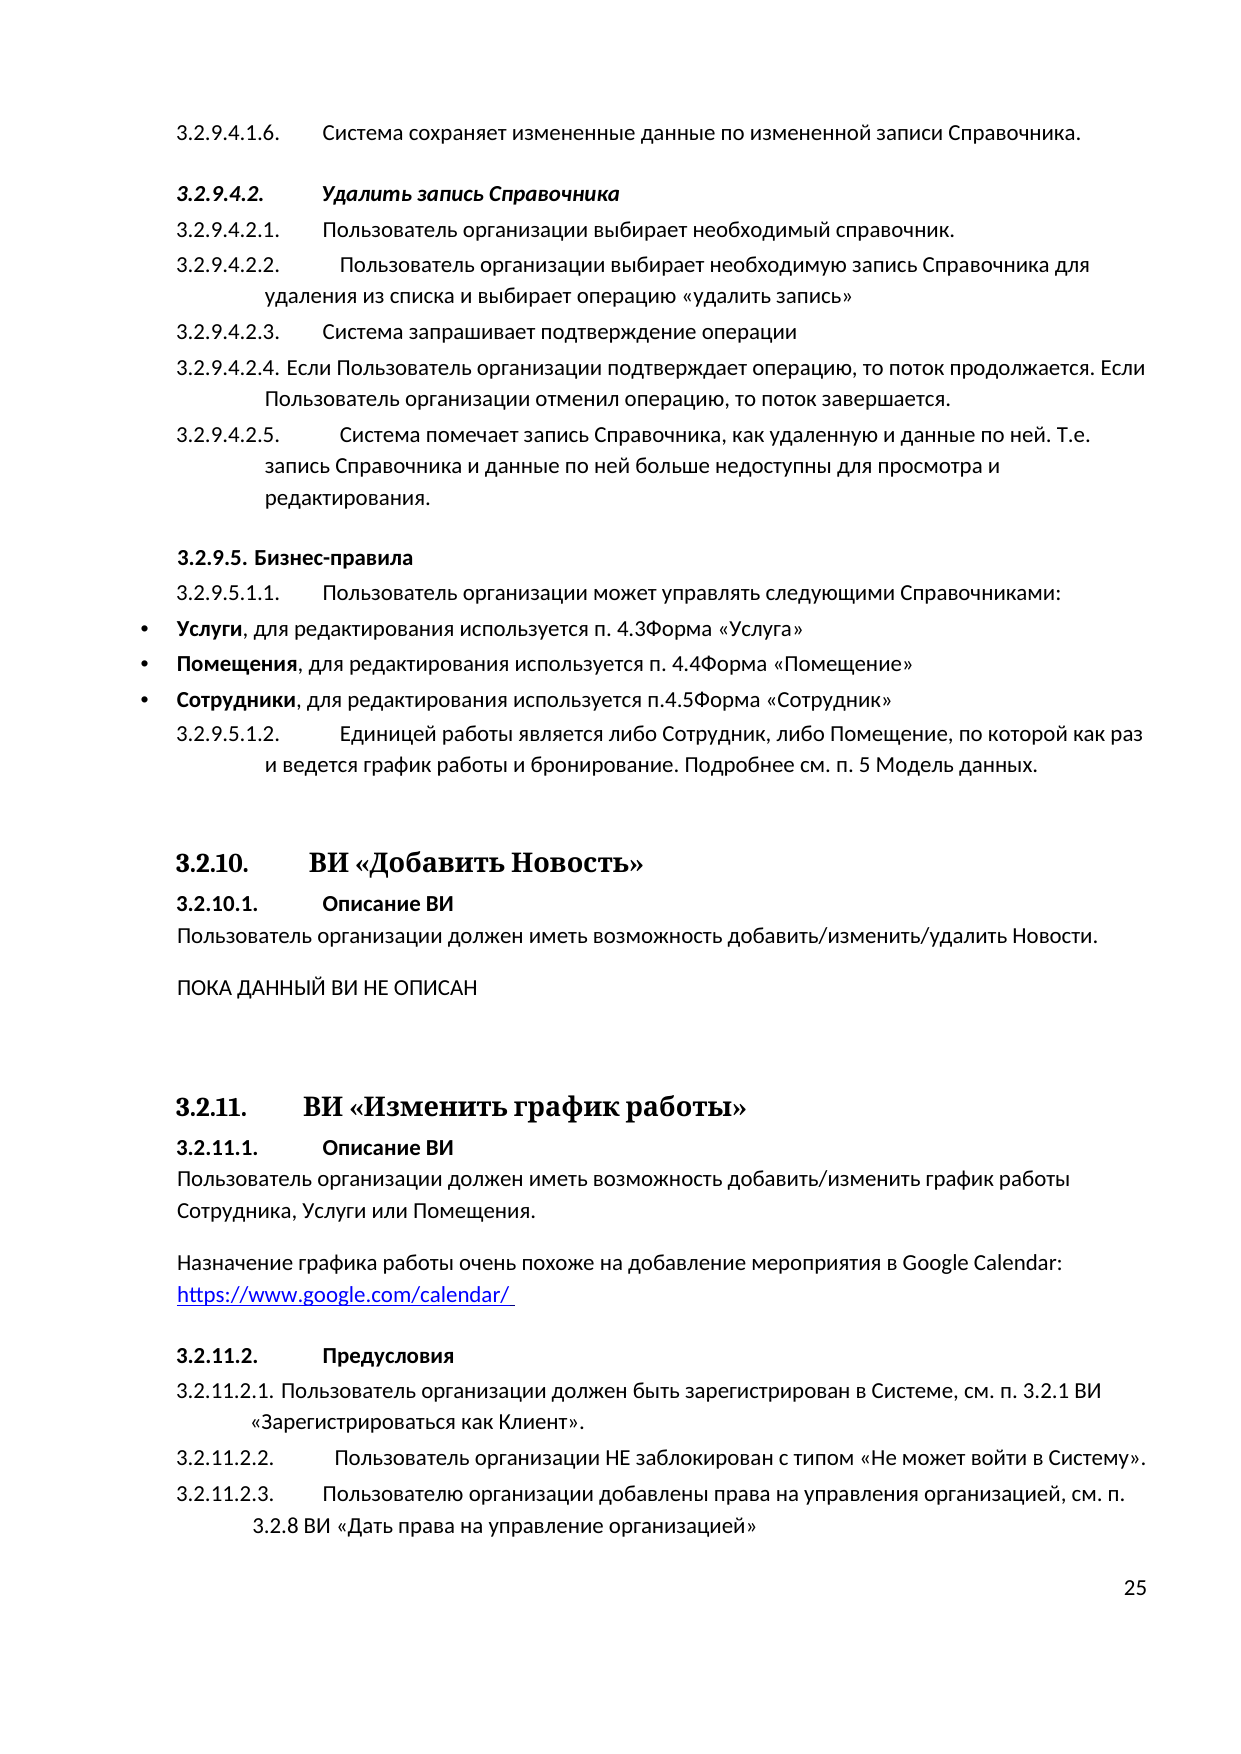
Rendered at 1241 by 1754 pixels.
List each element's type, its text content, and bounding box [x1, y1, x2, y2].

text 3.2.9.4.2.1. Пользователь организации выбирает необходимый справочник. [176, 215, 1152, 243]
text 3.2.9.4.2.2. Пользователь организации выбирает необходимую запись Справочника для удаления из списка и выбирает операцию «удалить запись» [176, 250, 1152, 310]
subtitle 3.2.9.5. Бизнес-правила [177, 543, 1152, 571]
text Назначение графика работы очень похоже на добавление мероприятия в Google Calendar: [177, 1248, 1152, 1276]
text Пользователь организации должен иметь возможность добавить/изменить график работы Сотрудника, Услуги или Помещения. [177, 1164, 1152, 1224]
list Помещения, для редактирования используется п. 4.4Форма «Помещение» [140, 649, 1152, 678]
subtitle 3.2.11.1. Описание ВИ [176, 1133, 1152, 1161]
text 3.2.9.4.1.6. Система сохраняет измененные данные по измененной записи Справочника. [176, 118, 1152, 147]
text 3.2.8 ВИ «Дать права на управление организацией» [252, 1511, 1152, 1539]
text Пользователь организации должен иметь возможность добавить/изменить/удалить Новости. ПОКА ДАННЫЙ ВИ НЕ ОПИСАН [177, 921, 1152, 1002]
subtitle 3.2.10. ВИ «Добавить Новость» [176, 847, 1152, 879]
subtitle 3.2.11.2. Предусловия [176, 1341, 1152, 1369]
subtitle 3.2.9.4.2. Удалить запись Справочника [176, 179, 1152, 207]
text 3.2.9.4.2.5. Система помечает запись Справочника, как удаленную и данные по ней. Т.е. запись Справочника и данные по ней больше недоступны для просмотра и редактирования. [176, 420, 1152, 511]
text 3.2.11.2.2. Пользователь организации НЕ заблокирован с типом «Не может войти в Систему». [176, 1443, 1152, 1471]
text 3.2.9.4.2.3. Система запрашивает подтверждение операции [176, 317, 1152, 345]
text 3.2.11.2.1. Пользователь организации должен быть зарегистрирован в Системе, см. п. 3.2.1 ВИ «Зарегистрироваться как Клиент». [176, 1376, 1152, 1435]
list Услуги, для редактирования используется п. 4.3Форма «Услуга» [140, 614, 1152, 642]
text https://www.google.com/calendar/ [177, 1281, 1152, 1309]
text 3.2.9.5.1.2. Единицей работы является либо Сотрудник, либо Помещение, по которой как раз и ведется график работы и бронирование. Подробнее см. п. 5 Модель данных. [176, 719, 1152, 778]
subtitle 3.2.11. ВИ «Изменить график работы» [176, 1091, 1152, 1123]
text 3.2.11.2.3. Пользователю организации добавлены права на управления организацией, см. п. [176, 1479, 1152, 1507]
subtitle 3.2.10.1. Описание ВИ [176, 889, 1152, 917]
text 3.2.9.5.1.1. Пользователь организации может управлять следующими Справочниками: [176, 578, 1152, 606]
list Сотрудники, для редактирования используется п.4.5Форма «Сотрудник» [140, 685, 1152, 713]
text 3.2.9.4.2.4. Если Пользователь организации подтверждает операцию, то поток продолжается. Если Пользователь организации отменил операцию, то поток завершается. [176, 353, 1152, 412]
